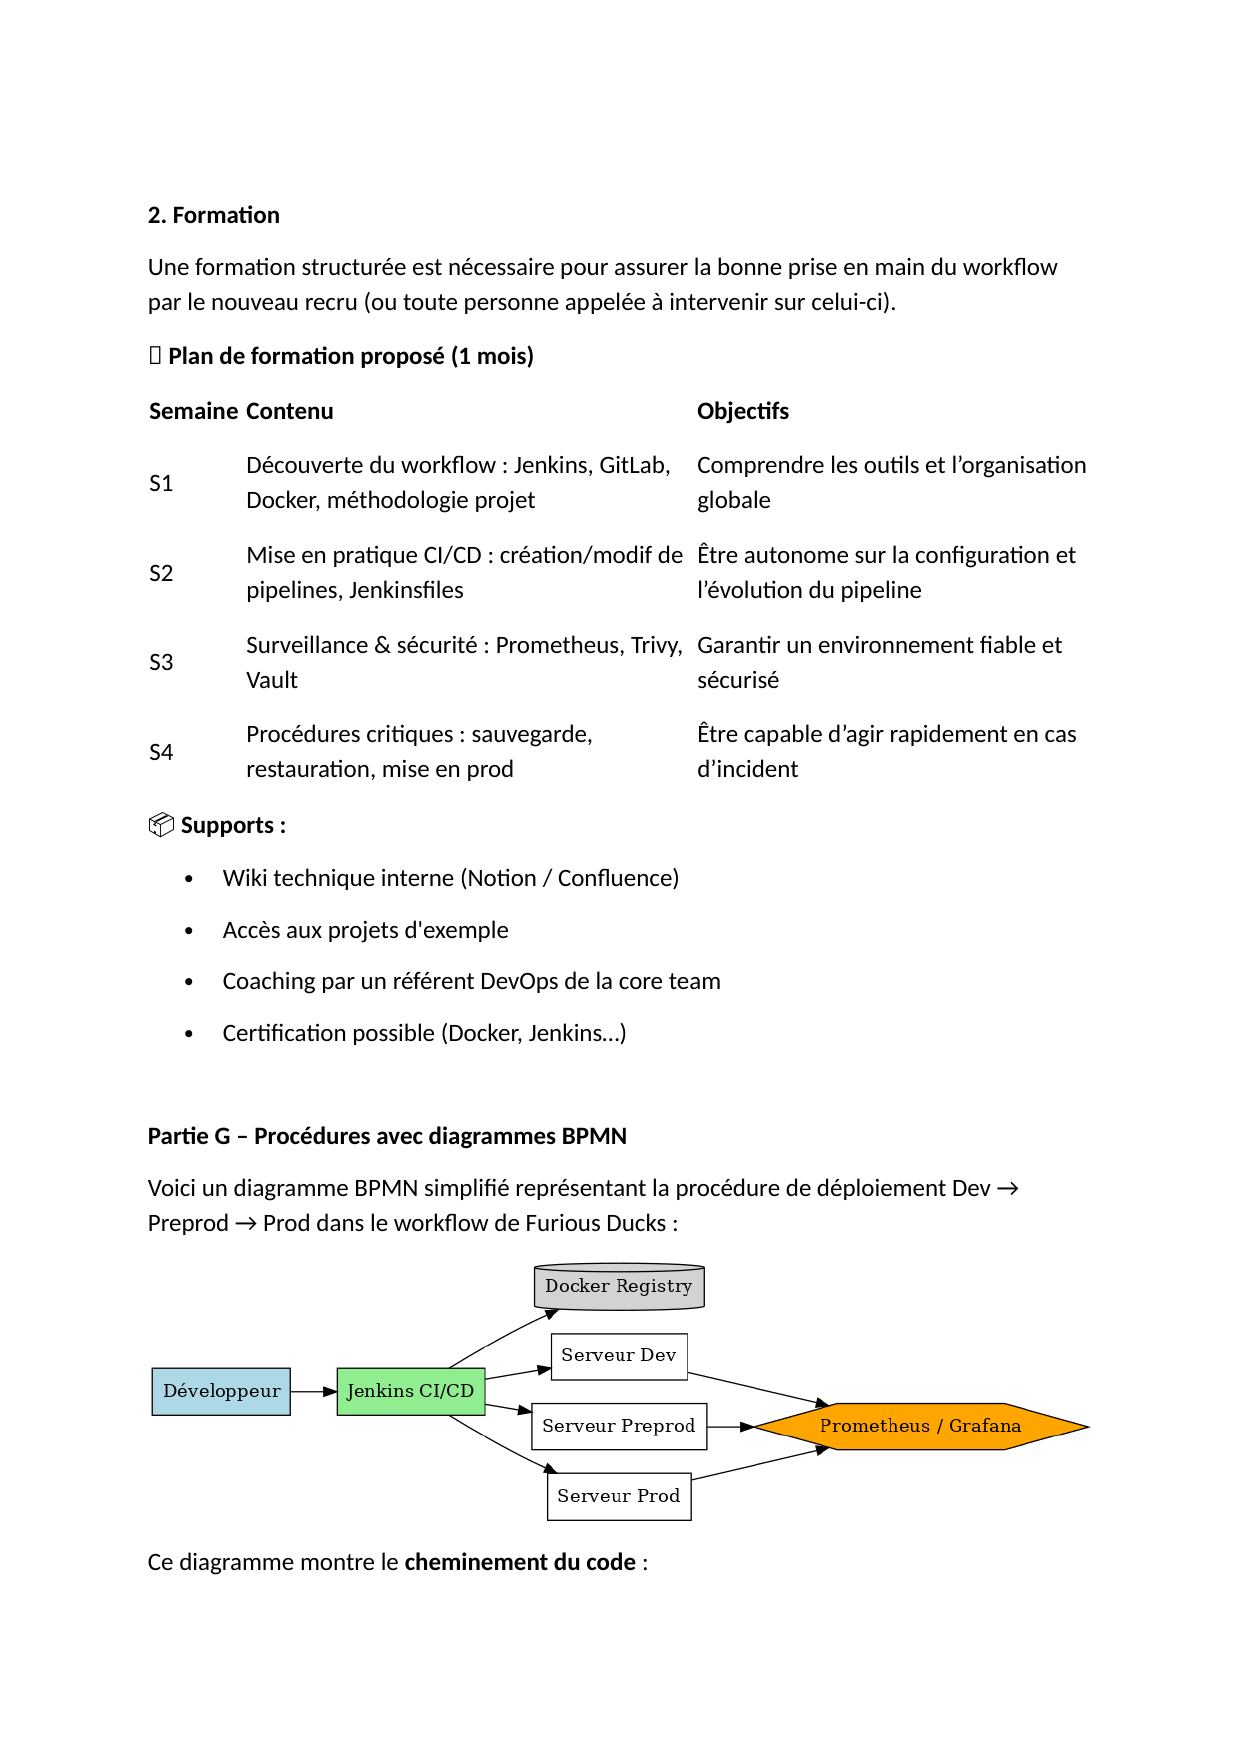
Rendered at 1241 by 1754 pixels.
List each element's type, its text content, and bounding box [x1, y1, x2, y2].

table_cell S2 [148, 538, 245, 627]
table_header Contenu [245, 394, 695, 448]
table_cell Comprendre les outils et l’organisation globale [695, 448, 1093, 538]
text Une formation structurée est nécessaire pour assurer la bonne prise en main du workflow par le nouveau recru (ou toute personne appelée à intervenir sur celui-ci). [148, 251, 1093, 316]
table_cell S3 [148, 627, 245, 717]
text Ce diagramme montre le cheminement du code : [148, 1546, 1093, 1576]
text 2. Formation [148, 199, 1093, 230]
text Voici un diagramme BPMN simplifié représentant la procédure de déploiement Dev → Preprod → Prod dans le workflow de Furious Ducks : [148, 1172, 1093, 1238]
list Coaching par un référent DevOps de la core team [185, 966, 1093, 996]
table_cell Mise en pratique CI/CD : création/modif de pipelines, Jenkinsfiles [245, 538, 695, 627]
table_cell S4 [148, 717, 245, 806]
list Wiki technique interne (Notion / Confluence) [185, 862, 1093, 893]
table_cell Être autonome sur la configuration et l’évolution du pipeline [695, 538, 1093, 627]
text 📦 Supports : [148, 806, 1093, 840]
table_cell Être capable d’agir rapidement en cas d’incident [695, 717, 1093, 806]
list Accès aux projets d'exemple [185, 914, 1093, 944]
list Certification possible (Docker, Jenkins…) [185, 1017, 1093, 1048]
table_header Semaine [148, 394, 245, 448]
table_cell Garantir un environnement fiable et sécurisé [695, 627, 1093, 717]
table_header Objectifs [695, 394, 1093, 448]
text 📘 Plan de formation proposé (1 mois) [148, 338, 1093, 372]
text Partie G – Procédures avec diagrammes BPMN [148, 1121, 1093, 1151]
table_cell Découverte du workflow : Jenkins, GitLab, Docker, méthodologie projet [245, 448, 695, 538]
table_cell Surveillance & sécurité : Prometheus, Trivy, Vault [245, 627, 695, 717]
table_cell S1 [148, 448, 245, 538]
table_cell Procédures critiques : sauvegarde, restauration, mise en prod [245, 717, 695, 806]
